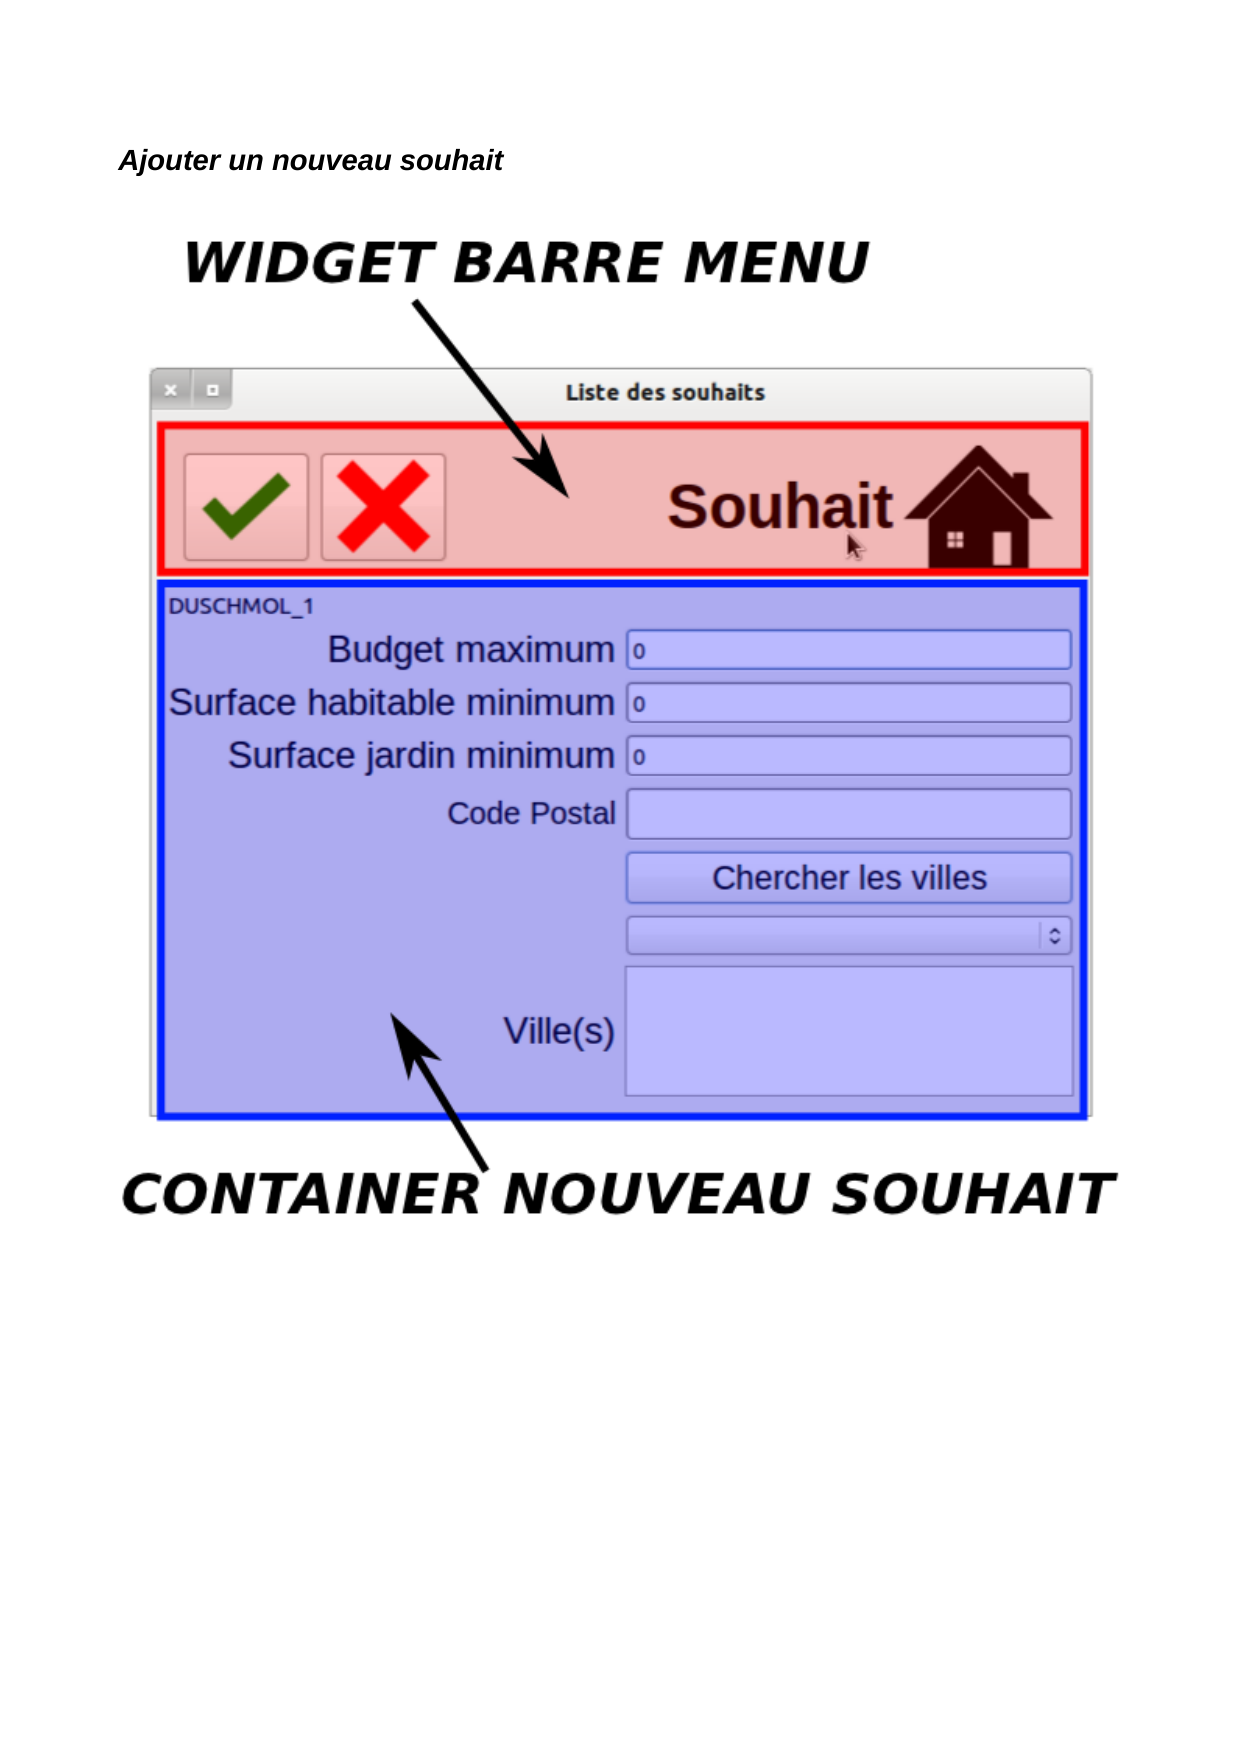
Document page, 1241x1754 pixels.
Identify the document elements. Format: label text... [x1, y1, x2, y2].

subtitle Ajouter un nouveau souhait [118, 143, 1122, 177]
picture [118, 189, 1123, 1318]
